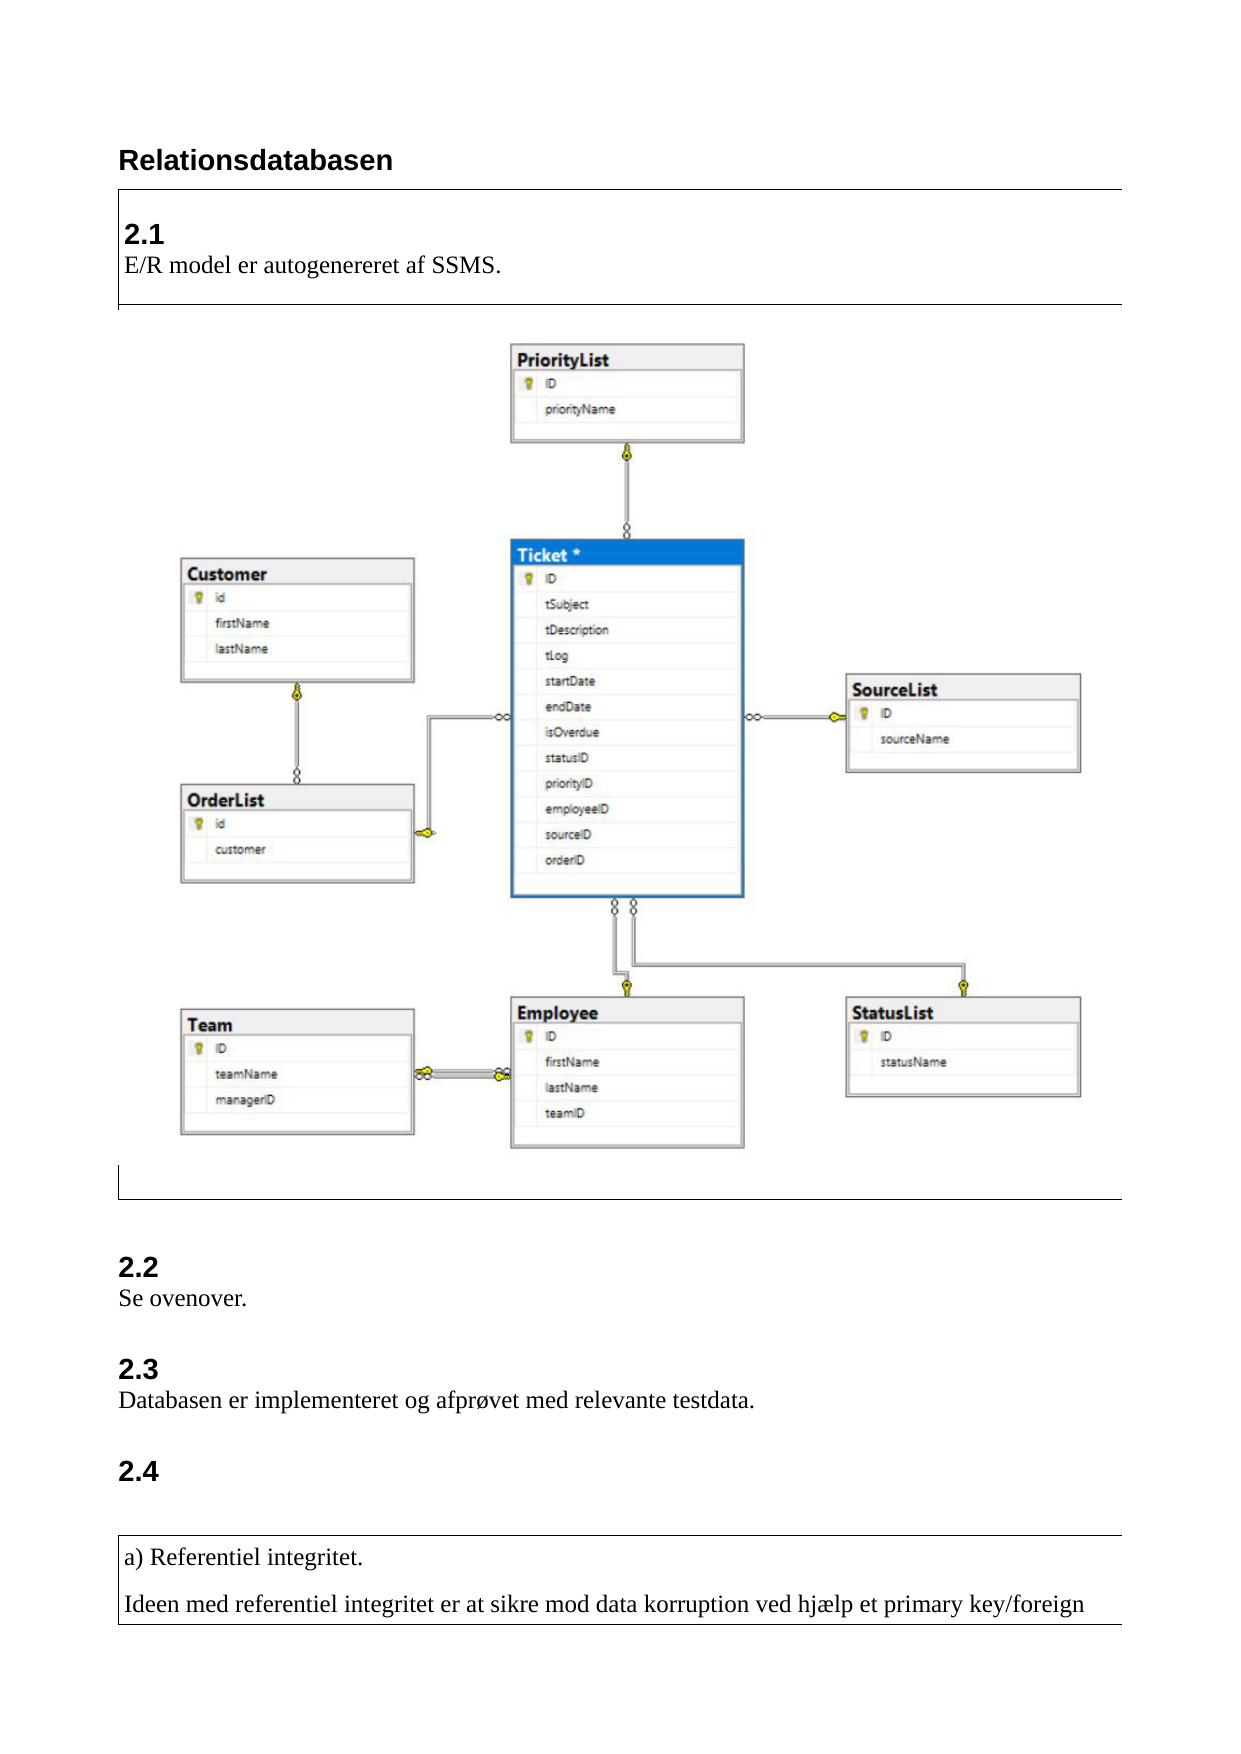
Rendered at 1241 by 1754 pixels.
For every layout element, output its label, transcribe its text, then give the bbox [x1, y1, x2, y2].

subtitle 2.3 [118, 1352, 1122, 1385]
table_cell [119, 305, 1122, 310]
subtitle Relationsdatabasen [118, 143, 1122, 177]
subtitle 2.4 [118, 1454, 1122, 1487]
text Databasen er implementeret og afprøvet med relevante testdata. [118, 1385, 1122, 1414]
table_cell [119, 1165, 1122, 1199]
text Se ovenover. [118, 1283, 1122, 1312]
table_header a) Referentiel integritet. Ideen med referentiel integritet er at sikre mod data korruption ved hjælp et primary key/foreign [119, 1536, 1122, 1624]
subtitle 2.2 [118, 1250, 1122, 1283]
table_header 2.1 E/R model er autogenereret af SSMS. [119, 190, 1122, 304]
